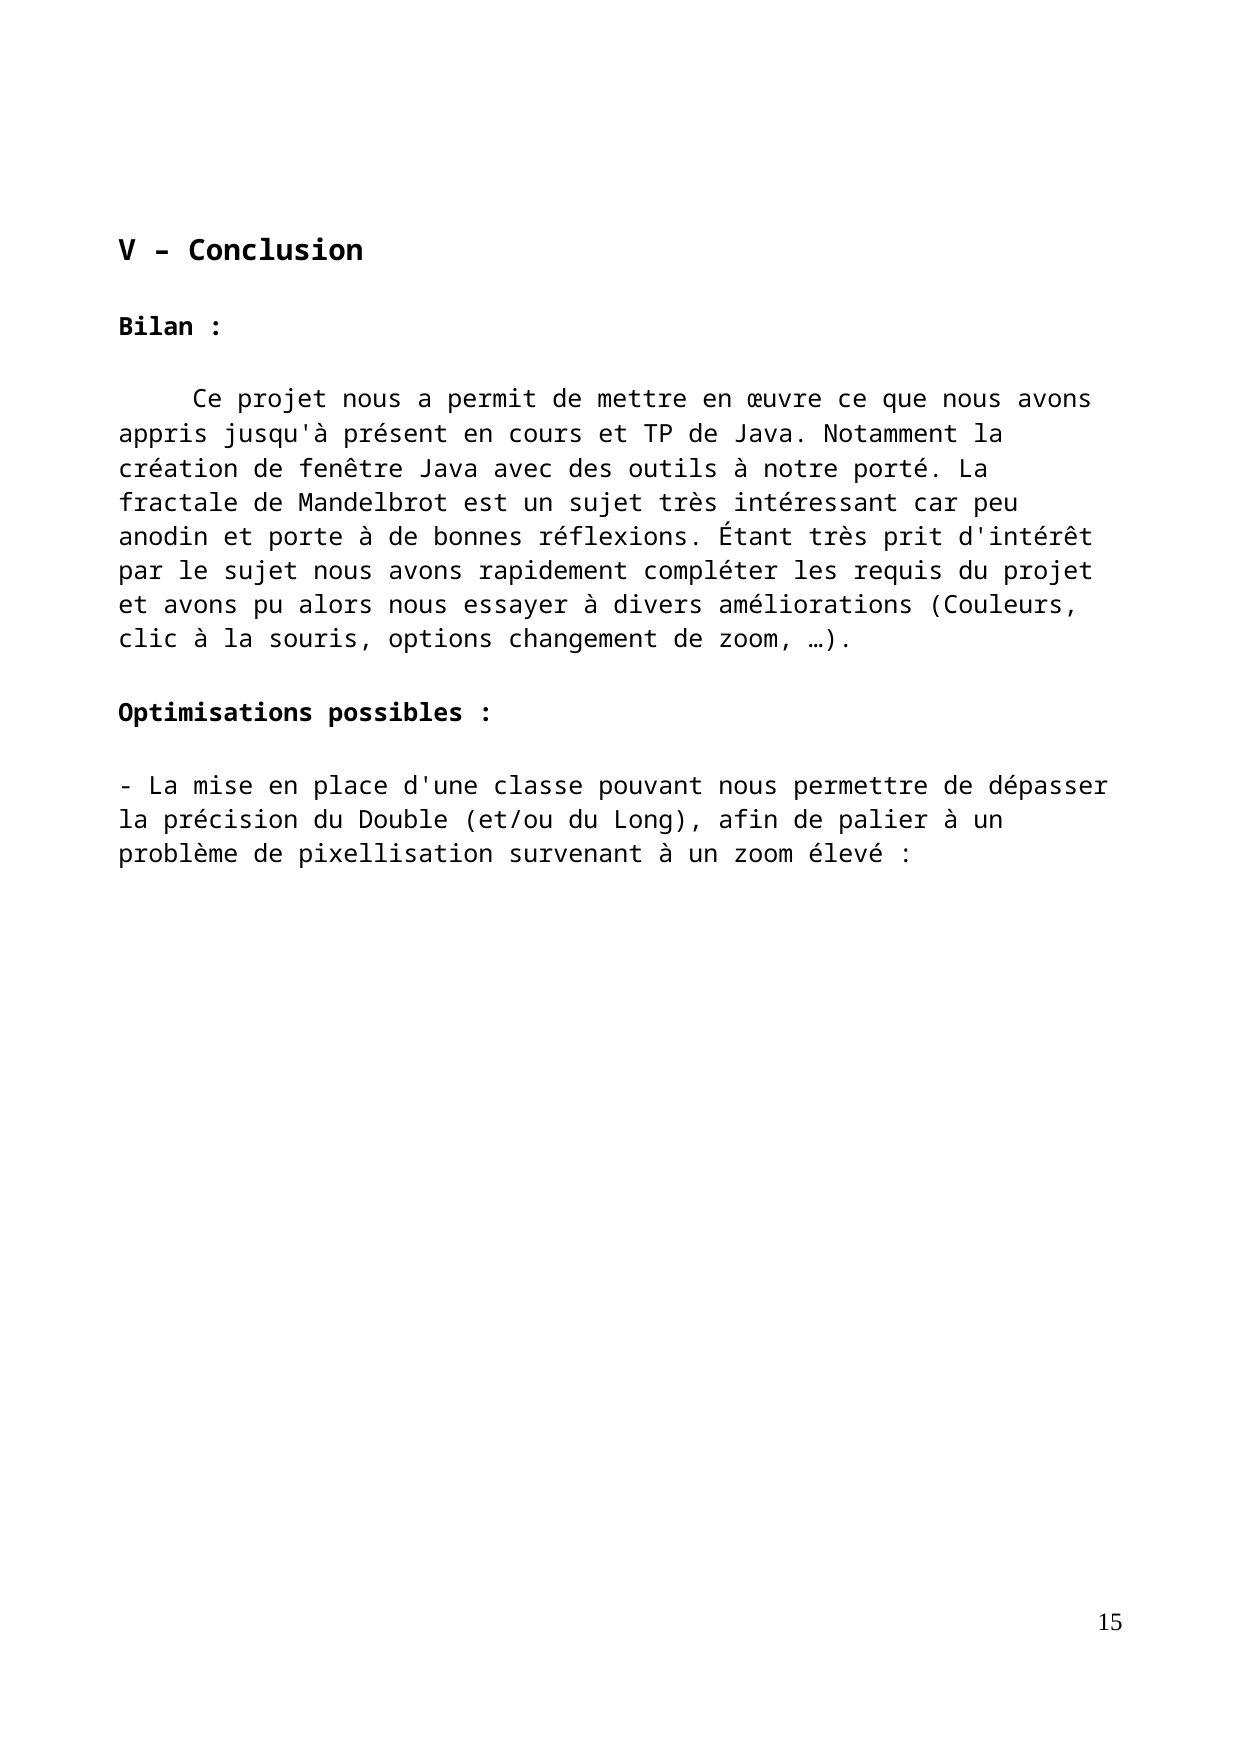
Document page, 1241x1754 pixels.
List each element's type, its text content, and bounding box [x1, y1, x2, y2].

text V – Conclusion [118, 229, 1122, 269]
text Optimisations possibles : [118, 694, 1122, 728]
text Ce projet nous a permit de mettre en œuvre ce que nous avons appris jusqu'à présent en cours et TP de Java. Notamment la création de fenêtre Java avec des outils à notre porté. La fractale de Mandelbrot est un sujet très intéressant car peu anodin et porte à de bonnes réflexions. Étant très prit d'intérêt par le sujet nous avons rapidement compléter les requis du projet et avons pu alors nous essayer à divers améliorations (Couleurs, clic à la souris, options changement de zoom, …). [118, 376, 1122, 654]
text Bilan : [118, 308, 1122, 342]
text - La mise en place d'une classe pouvant nous permettre de dépasser la précision du Double (et/ou du Long), afin de palier à un problème de pixellisation survenant à un zoom élevé : [118, 768, 1122, 870]
